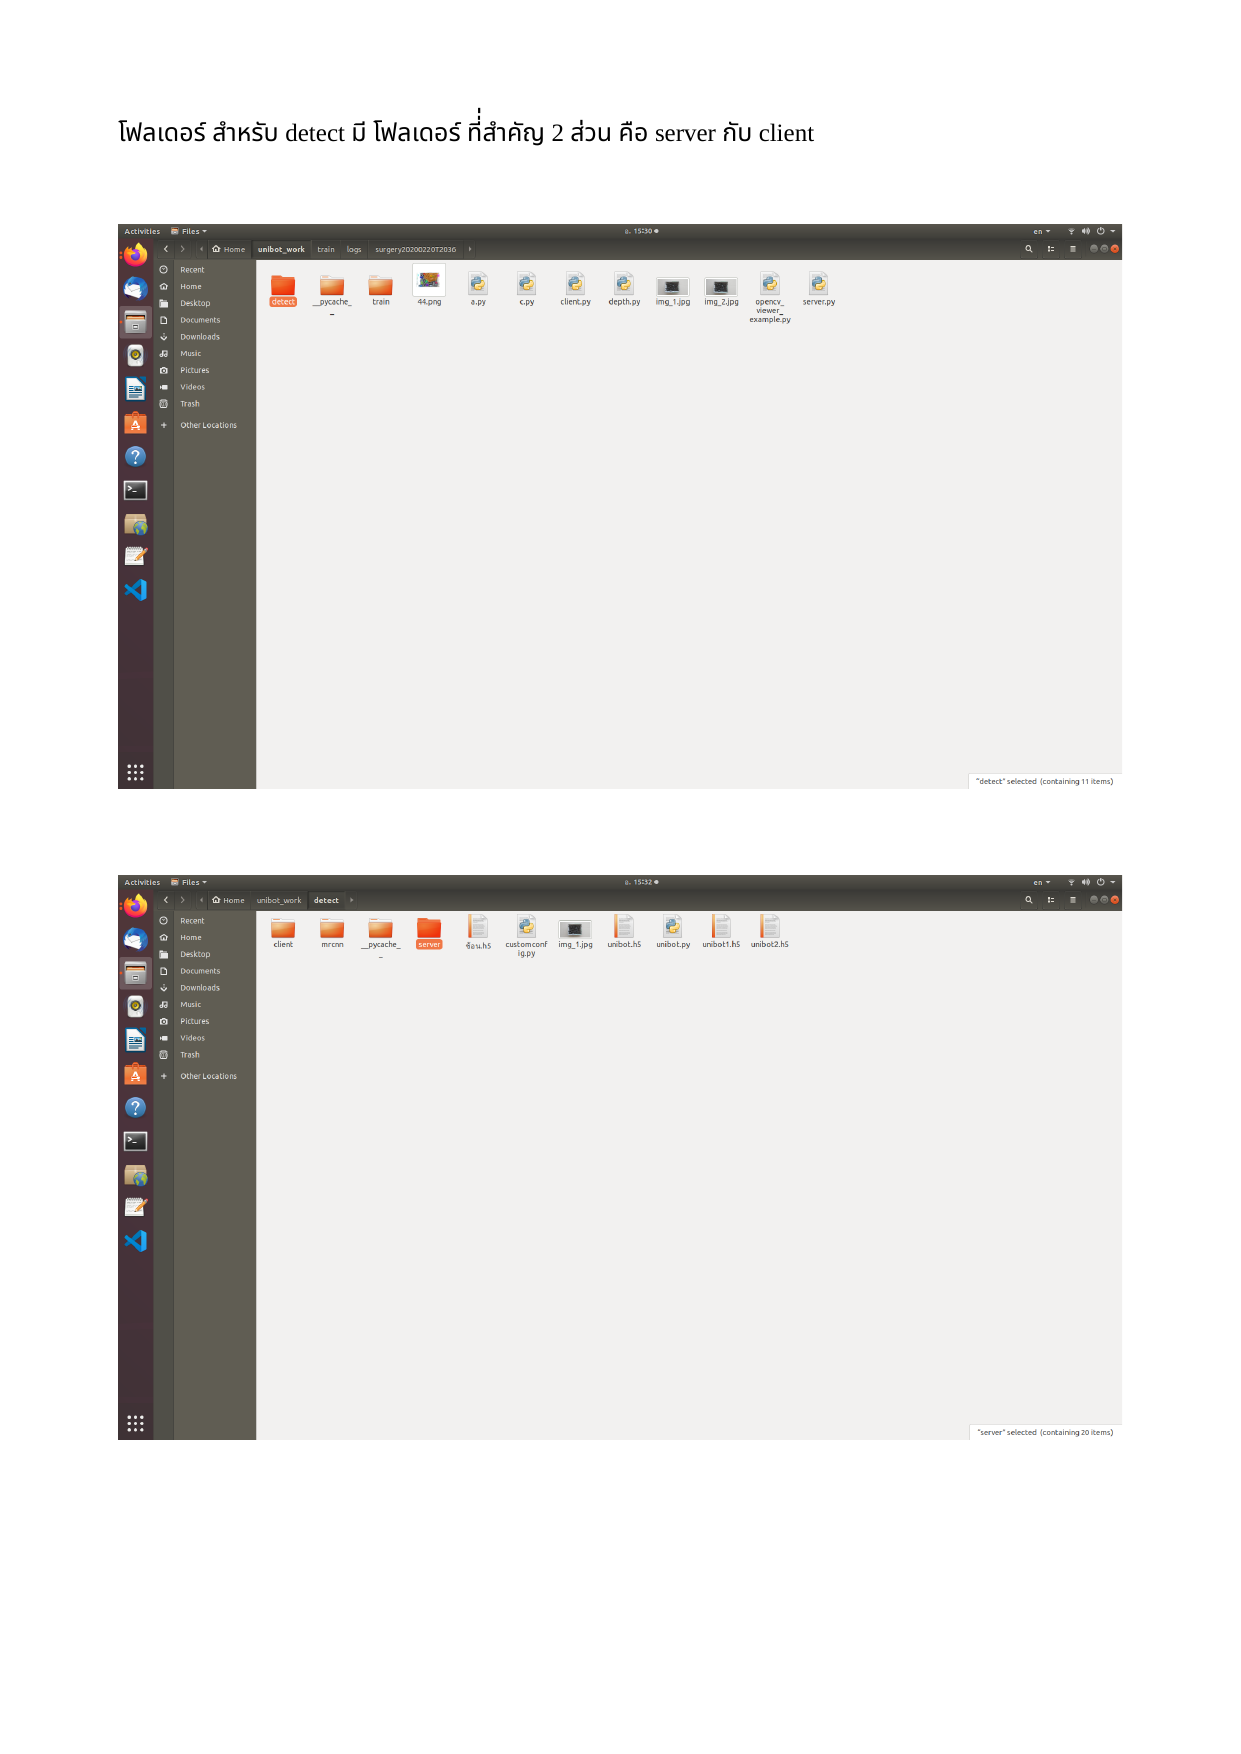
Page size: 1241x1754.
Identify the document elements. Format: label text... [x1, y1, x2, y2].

picture [118, 875, 1123, 1440]
text โฟลเดอร์ สำหรับ detect มี โฟลเดอร์ ที่่สำคัญ 2 ส่วน คือ server กับ client [118, 118, 1122, 152]
picture [118, 224, 1123, 789]
